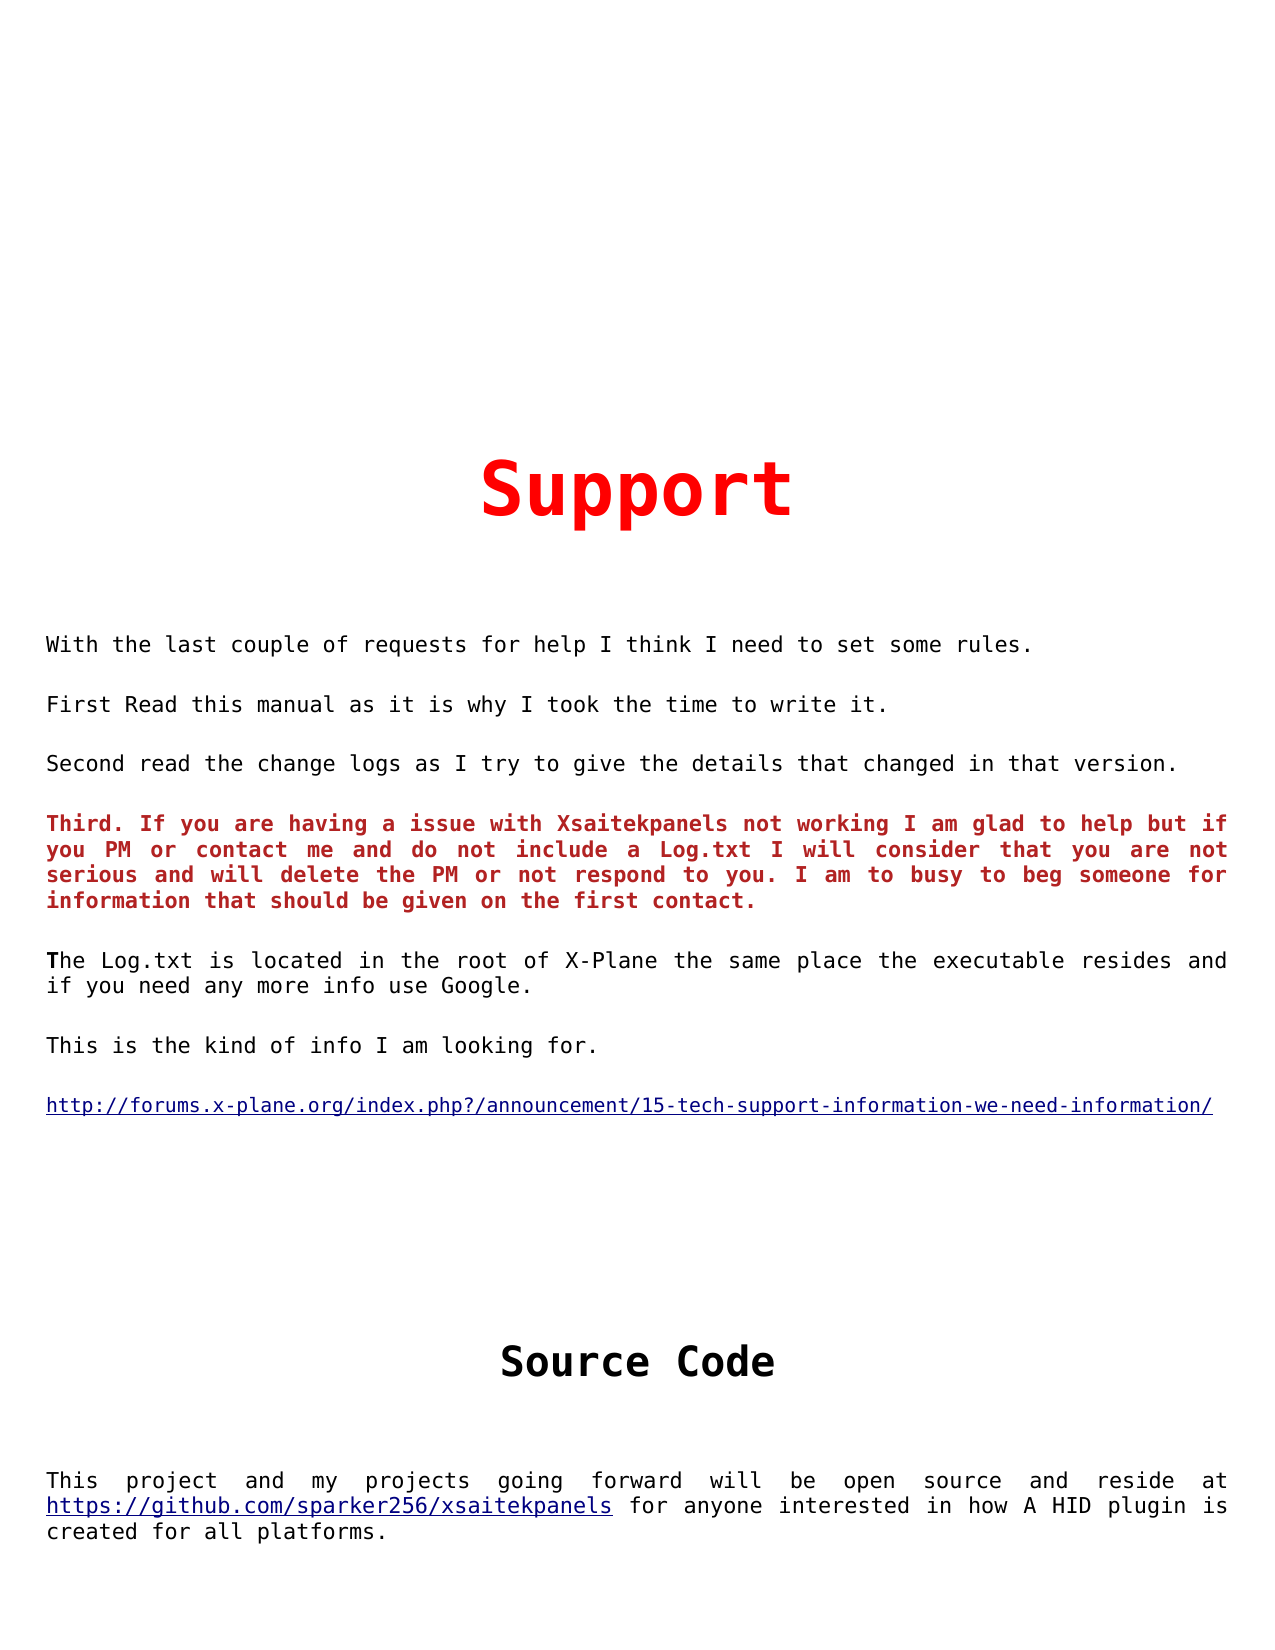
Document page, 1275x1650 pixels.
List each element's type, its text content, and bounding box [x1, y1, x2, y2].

text This project and my projects going forward will be open source and reside at https://github.com/sparker256/xsaitekpanels for anyone interested in how A HID plugin is created for all platforms. [41, 1391, 1234, 1549]
text http://forums.x-plane.org/index.php?/announcement/15-tech-support-information-we-need-information/ [41, 1063, 1234, 1121]
text First Read this manual as it is why I took the time to write it. [41, 662, 1234, 722]
text Second read the change logs as I try to give the details that changed in that version. [41, 722, 1234, 781]
text Source Code [41, 1333, 1234, 1391]
text Support [41, 441, 1234, 537]
text Third. If you are having a issue with Xsaitekpanels not working I am glad to help but if you PM or contact me and do not include a Log.txt I will consider that you are not serious and will delete the PM or not respond to you. I am to busy to beg someone for information that should be given on the first contact. [41, 781, 1234, 918]
text With the last couple of requests for help I think I need to set some rules. [41, 628, 1234, 662]
text The Log.txt is located in the root of X-Plane the same place the executable resides and if you need any more info use Google. [41, 918, 1234, 1003]
text This is the kind of info I am looking for. [41, 1003, 1234, 1063]
